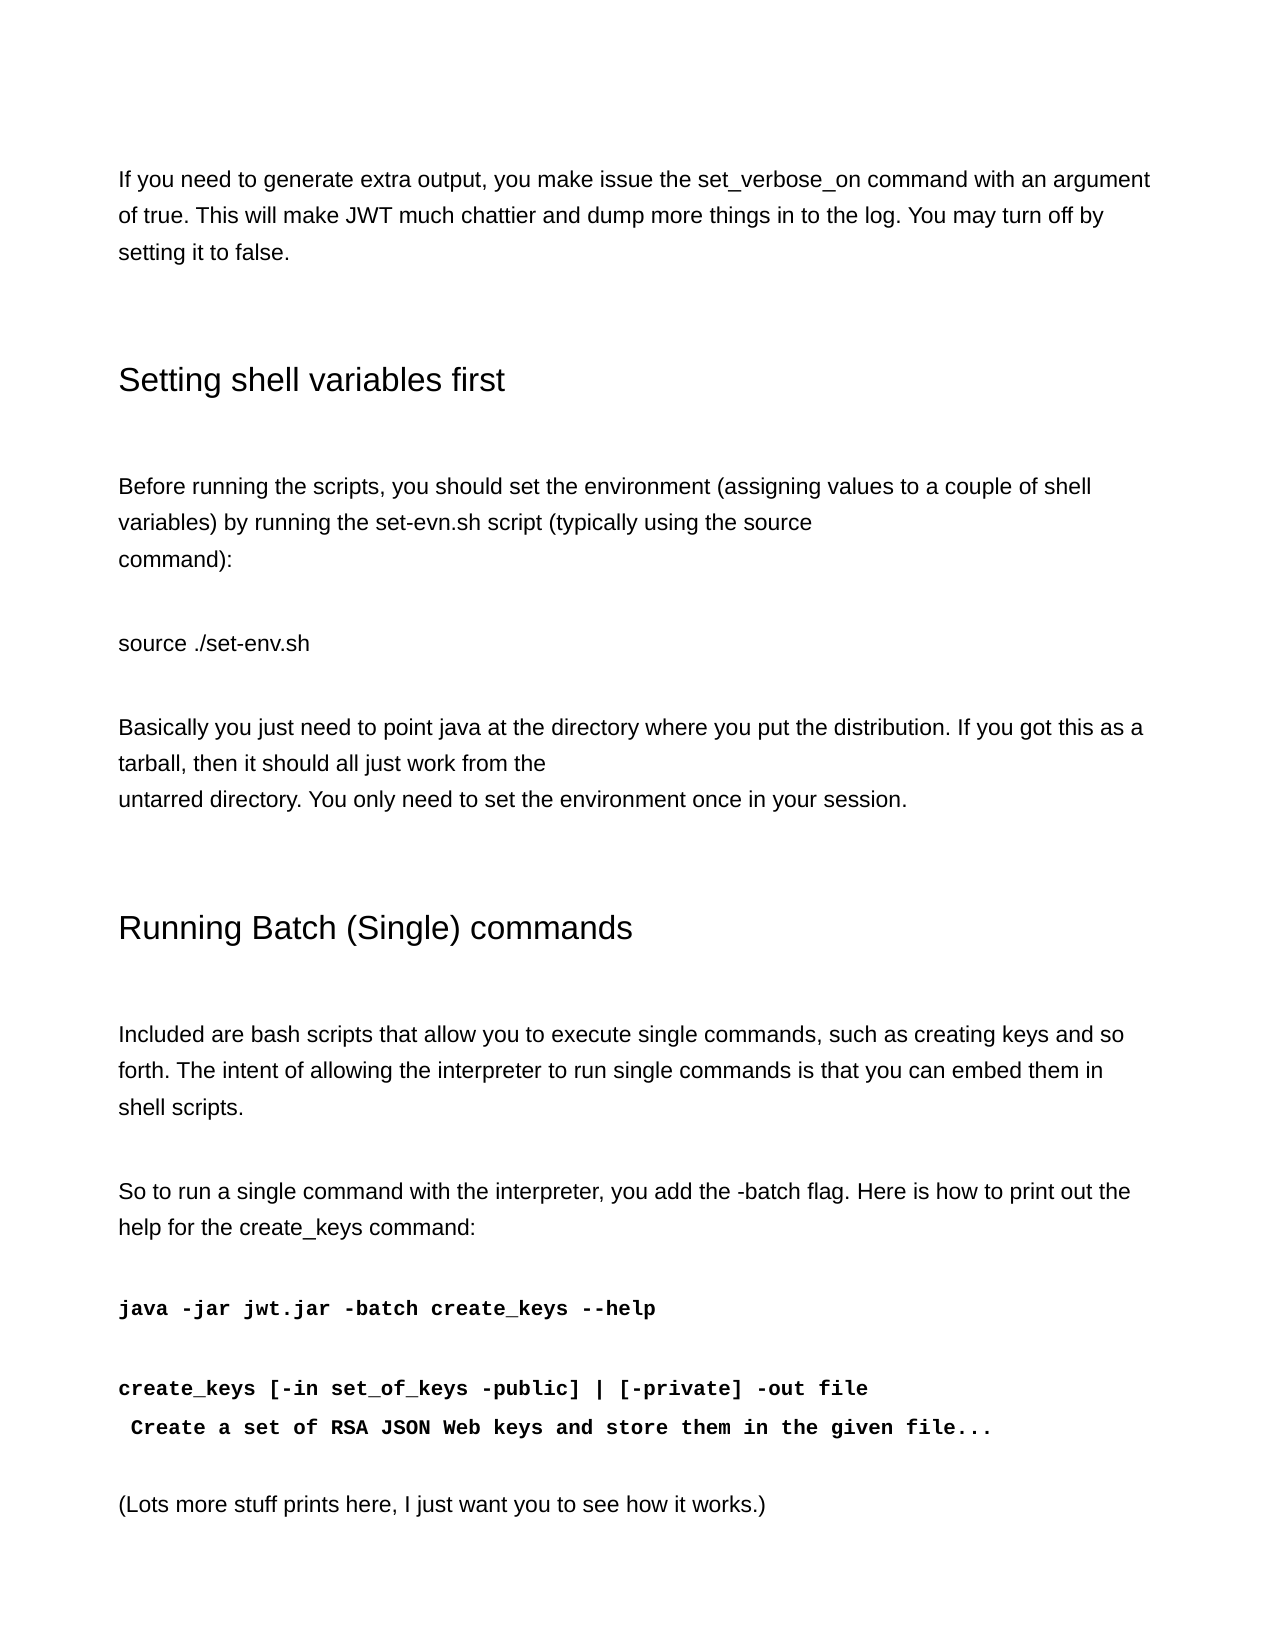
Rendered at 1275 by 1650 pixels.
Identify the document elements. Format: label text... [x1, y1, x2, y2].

text create_keys [-in set_of_keys -public] | [-private] -out file [118, 1378, 1157, 1402]
text untarred directory. You only need to set the environment once in your session. [118, 786, 1157, 813]
text command): [118, 546, 1157, 572]
text Included are bash scripts that allow you to execute single commands, such as creating keys and so forth. The intent of allowing the interpreter to run single commands is that you can embed them in shell scripts. [118, 1021, 1157, 1120]
subtitle Running Batch (Single) commands [118, 908, 1157, 946]
text java -jar jwt.jar -batch create_keys --help [118, 1298, 1157, 1322]
text If you need to generate extra output, you make issue the set_verbose_on command with an argument of true. This will make JWT much chattier and dump more things in to the log. You may turn off by setting it to false. [118, 166, 1157, 265]
text (Lots more stuff prints here, I just want you to see how it works.) [118, 1491, 1157, 1517]
text source ./set-env.sh [118, 630, 1157, 656]
text Before running the scripts, you should set the environment (assigning values to a couple of shell variables) by running the set-evn.sh script (typically using the source [118, 473, 1157, 536]
text Create a set of RSA JSON Web keys and store them in the given file... [118, 1411, 1157, 1440]
text So to run a single command with the interpreter, you add the -batch flag. Here is how to print out the help for the create_keys command: [118, 1178, 1157, 1240]
text Basically you just need to point java at the directory where you put the distribution. If you got this as a tarball, then it should all just work from the [118, 714, 1157, 776]
subtitle Setting shell variables first [118, 360, 1157, 398]
